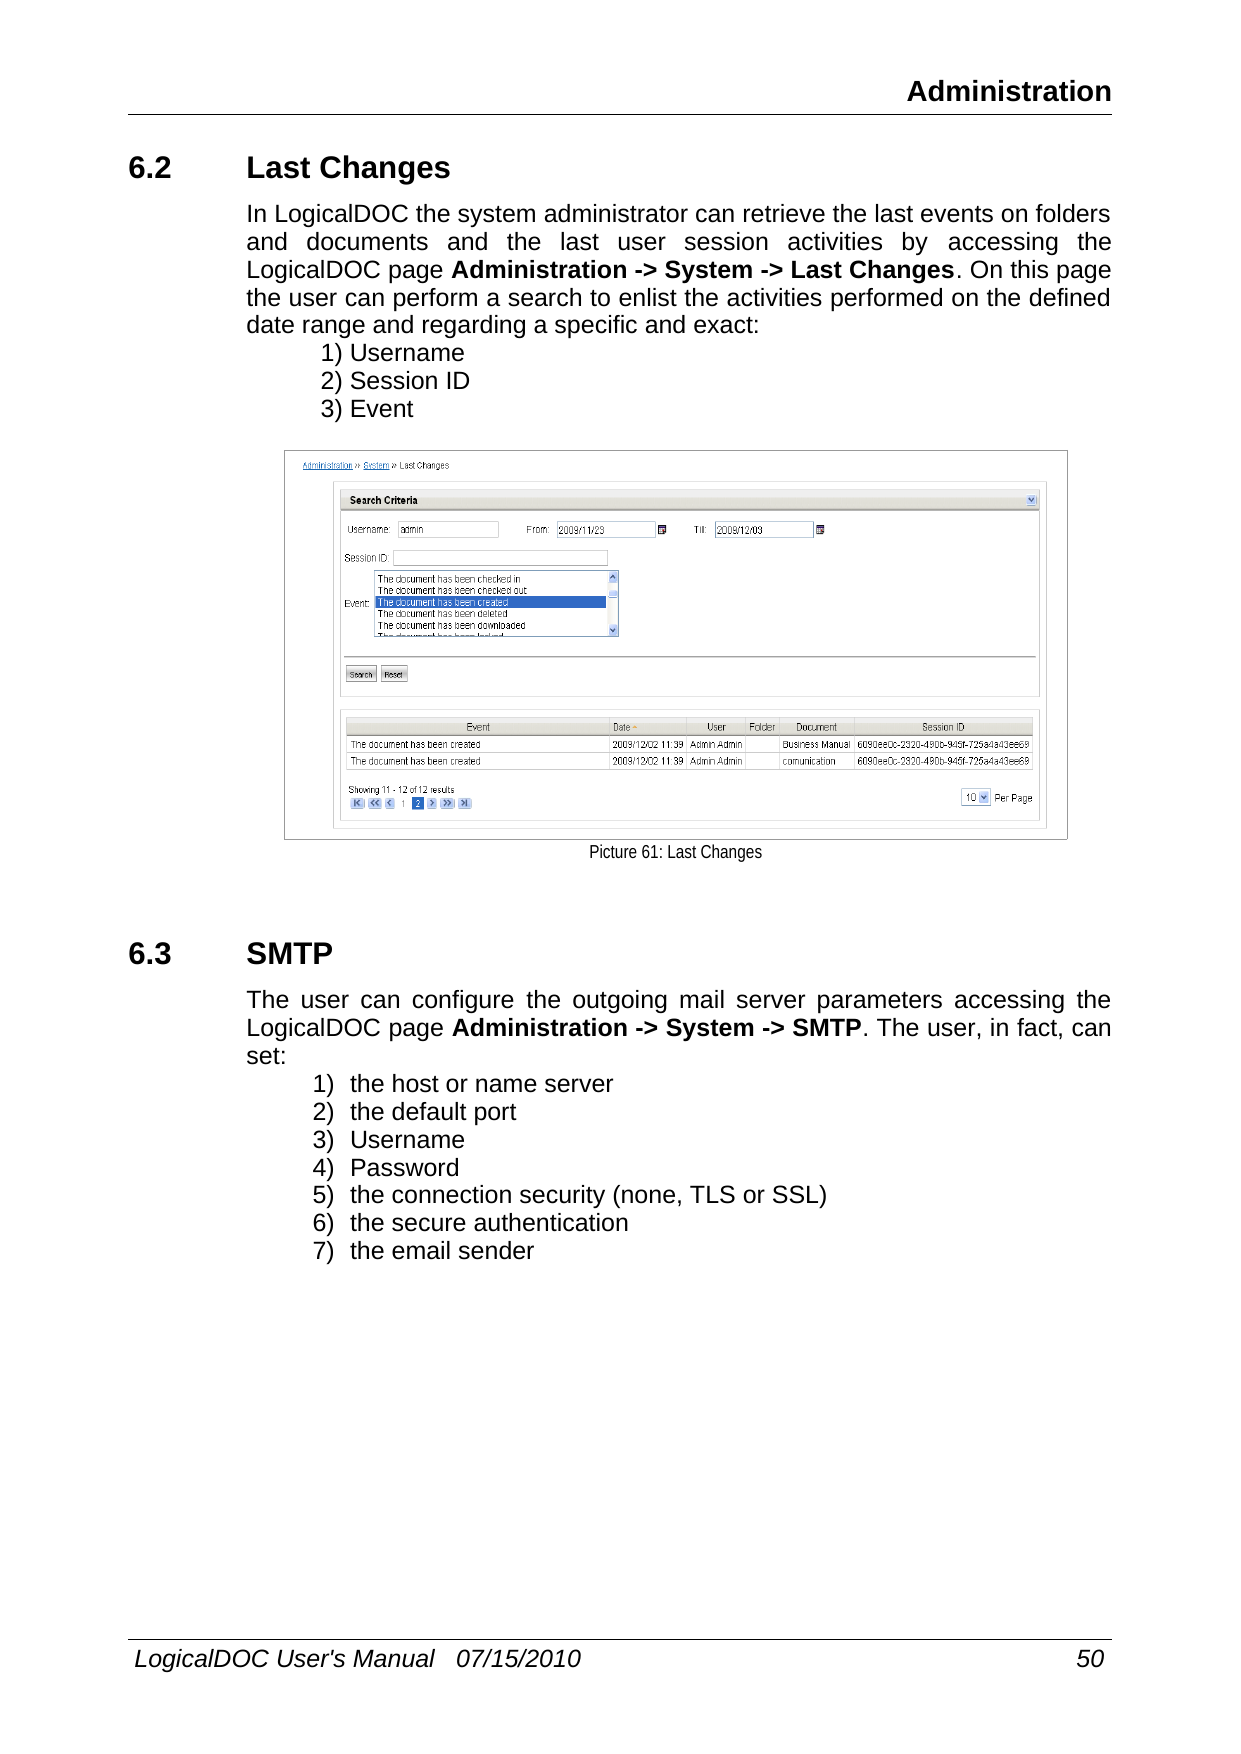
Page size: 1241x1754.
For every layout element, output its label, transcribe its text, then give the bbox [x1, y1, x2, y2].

text Picture 61: Last Changes [281, 450, 1070, 862]
list the default port [312, 1098, 1112, 1126]
text The user can configure the outgoing mail server parameters accessing the LogicalDOC page Administration -> System -> SMTP. The user, in fact, can set: [246, 986, 1112, 1070]
list the secure authentication [312, 1209, 1112, 1237]
subtitle SMTP [128, 936, 1112, 971]
list the host or name server [312, 1070, 1112, 1098]
list Password [312, 1153, 1112, 1181]
list the connection security (none, TLS or SSL) [312, 1181, 1112, 1209]
list Username [320, 339, 1112, 367]
list Session ID [320, 367, 1112, 395]
text In LogicalDOC the system administrator can retrieve the last events on folders and documents and the last user session activities by accessing the LogicalDOC page Administration -> System -> Last Changes. On this page the user can perform a search to enlist the activities performed on the defined date range and regarding a specific and exact: [246, 200, 1112, 339]
picture [300, 458, 1051, 831]
subtitle Last Changes [128, 150, 1112, 185]
list the email sender [312, 1237, 1112, 1265]
list Event [320, 395, 1112, 423]
list Username [312, 1126, 1112, 1153]
